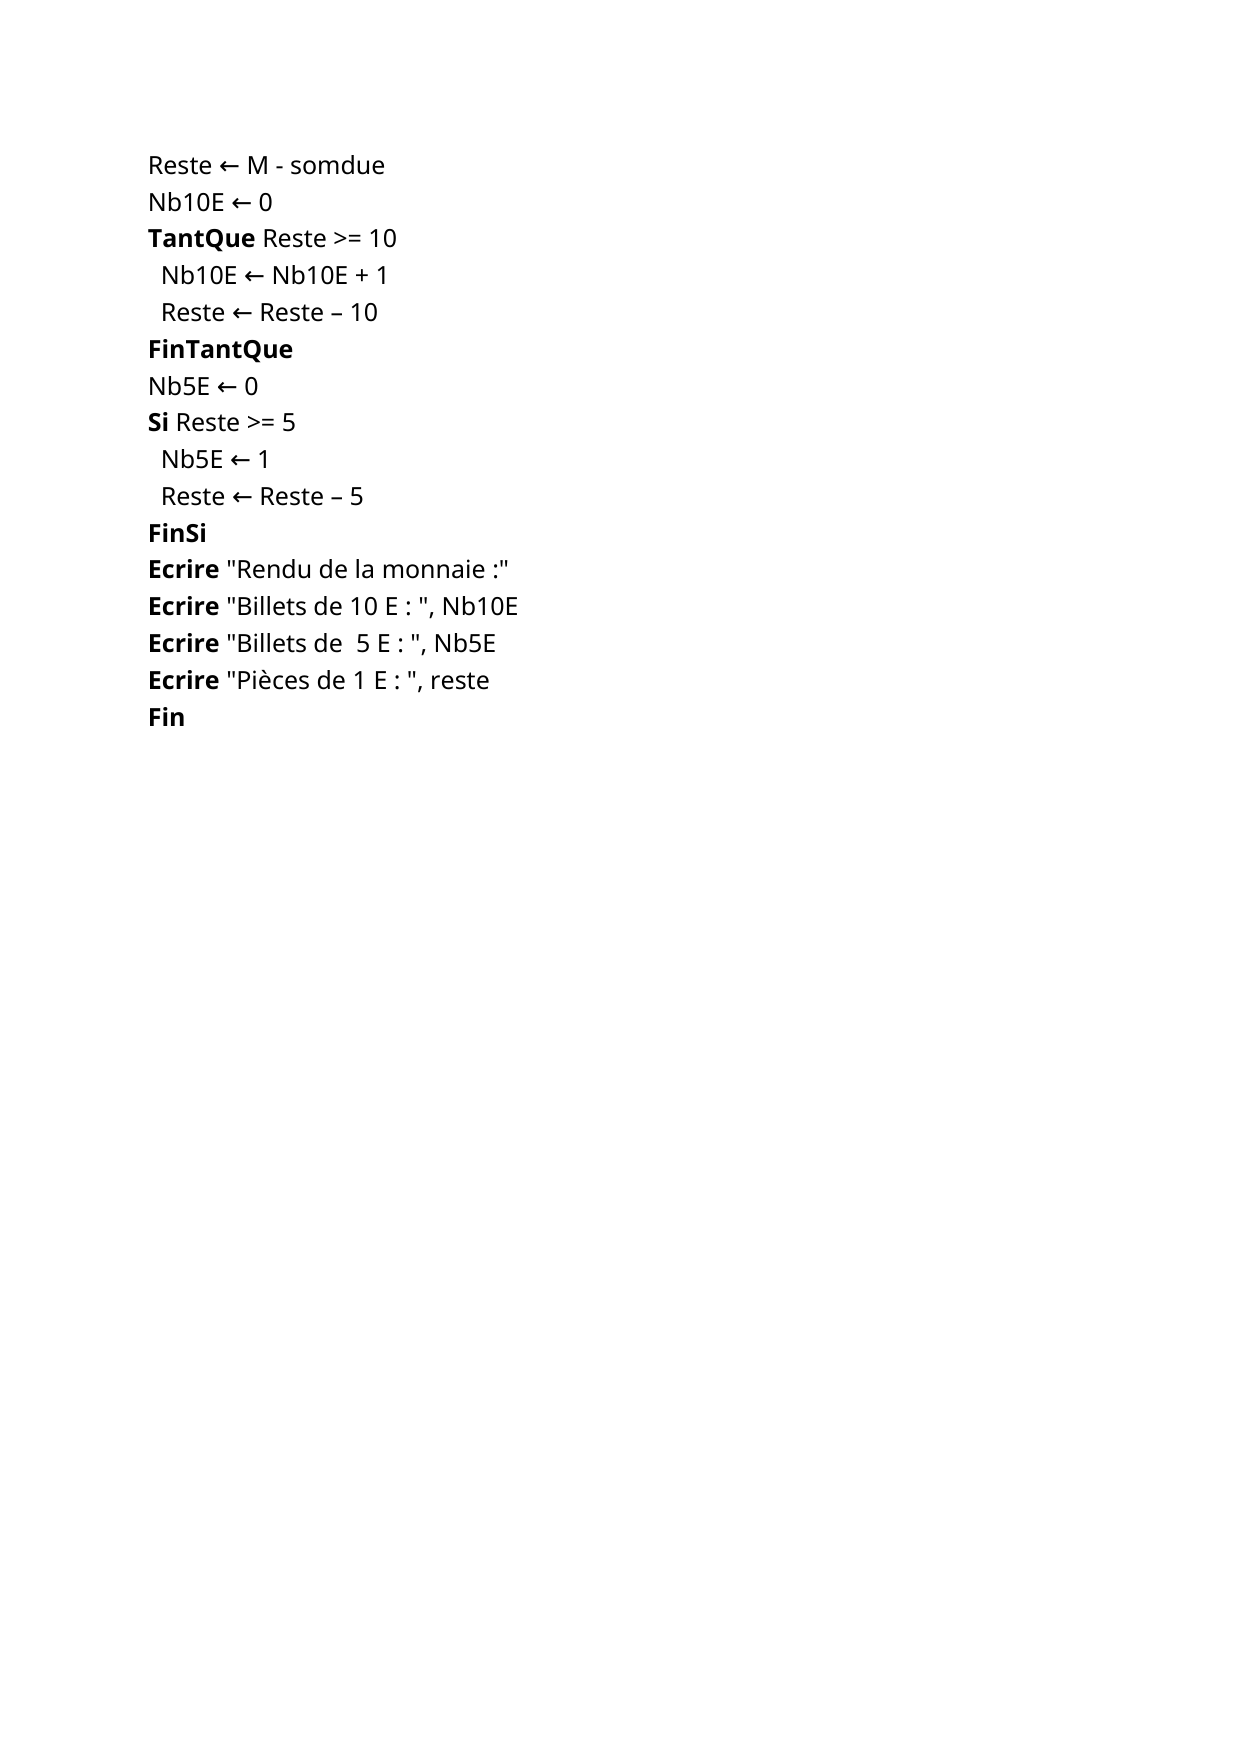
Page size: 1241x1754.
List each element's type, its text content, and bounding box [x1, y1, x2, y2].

text Reste ← M - somdue Nb10E ← 0 TantQue Reste >= 10 Nb10E ← Nb10E + 1 Reste ← Reste – 10 FinTantQue Nb5E ← 0 Si Reste >= 5 Nb5E ← 1 Reste ← Reste – 5 FinSi Ecrire "Rendu de la monnaie :" Ecrire "Billets de 10 E : ", Nb10E Ecrire "Billets de 5 E : ", Nb5E Ecrire "Pièces de 1 E : ", reste Fin [148, 148, 1093, 733]
